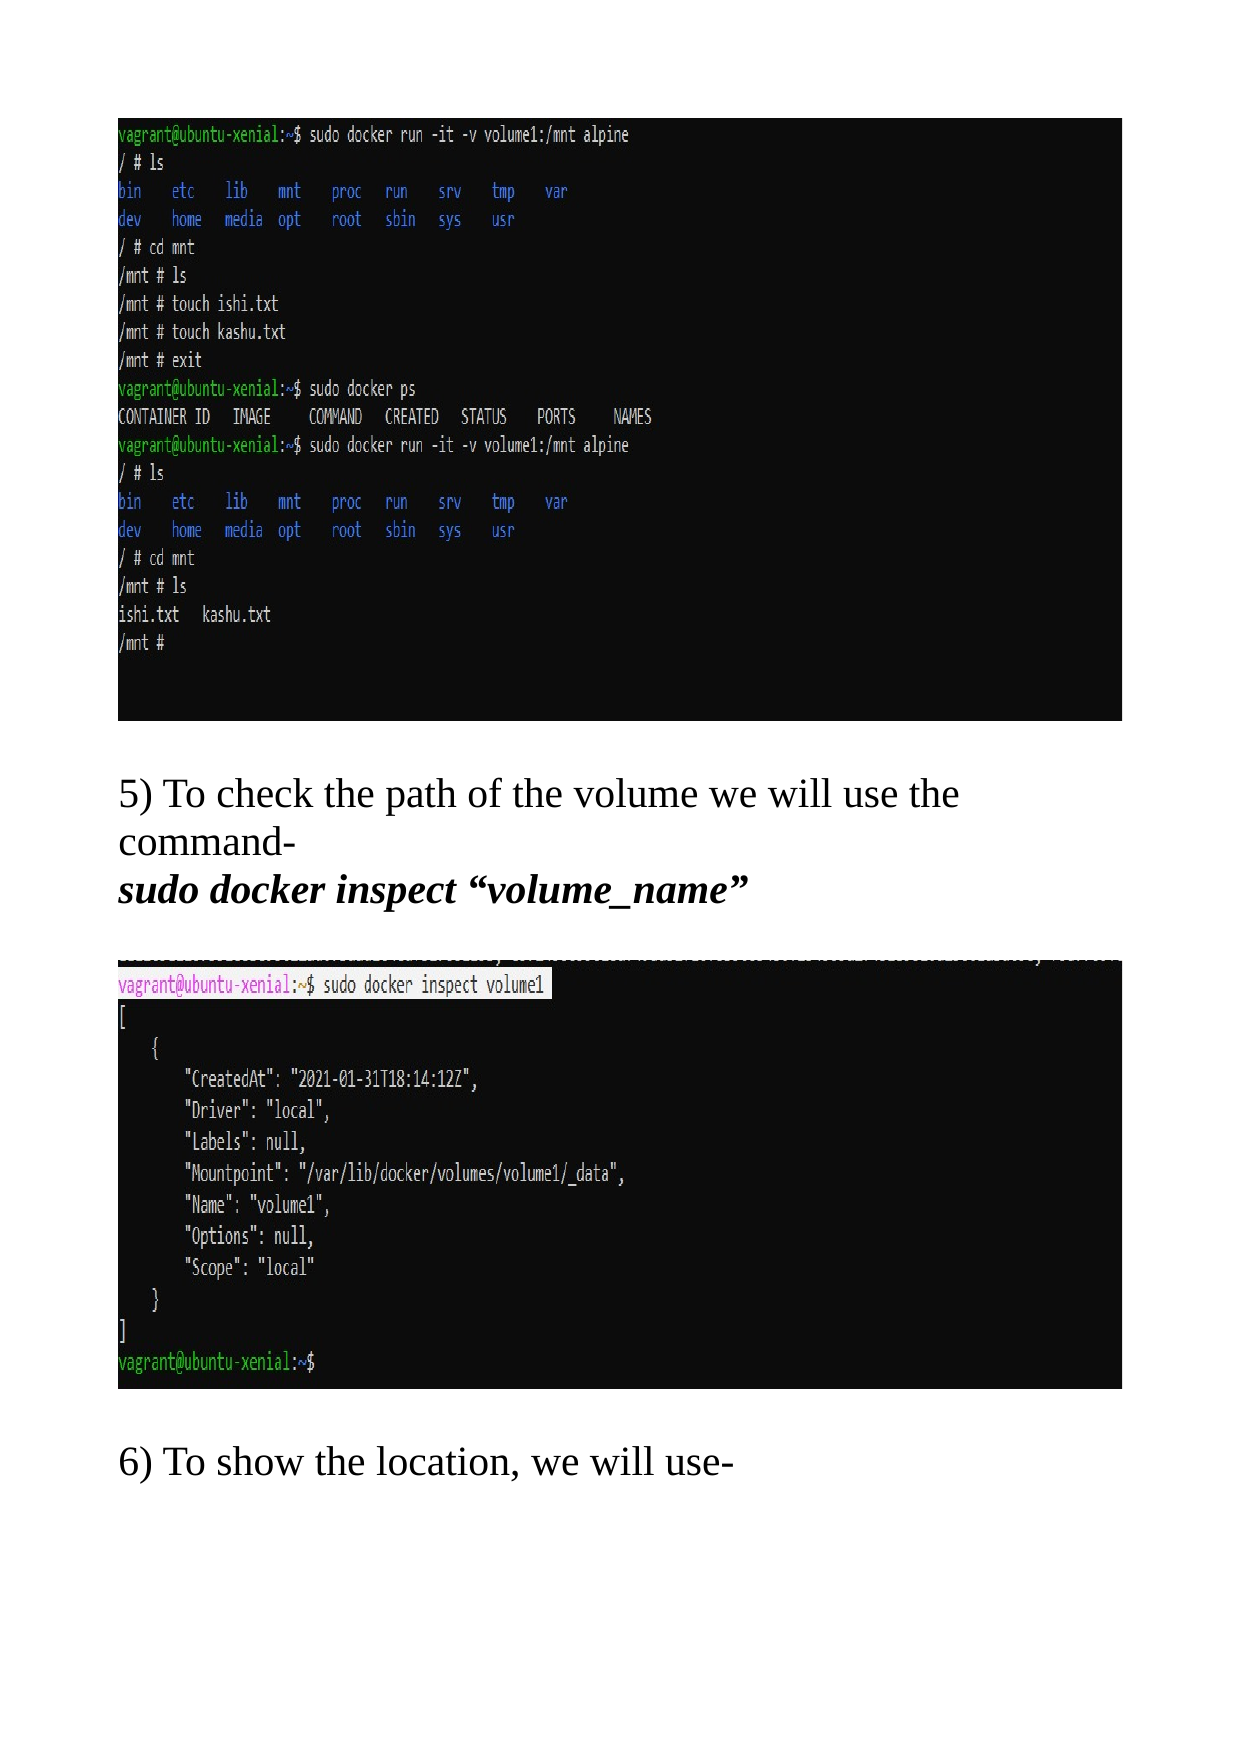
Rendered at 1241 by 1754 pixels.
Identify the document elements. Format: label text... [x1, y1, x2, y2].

text 6) To show the location, we will use- [118, 1436, 1122, 1484]
text sudo docker inspect “volume_name” [118, 864, 1122, 912]
picture [118, 960, 1123, 1389]
picture [118, 118, 1123, 721]
text 5) To check the path of the volume we will use the command- [118, 768, 1122, 864]
